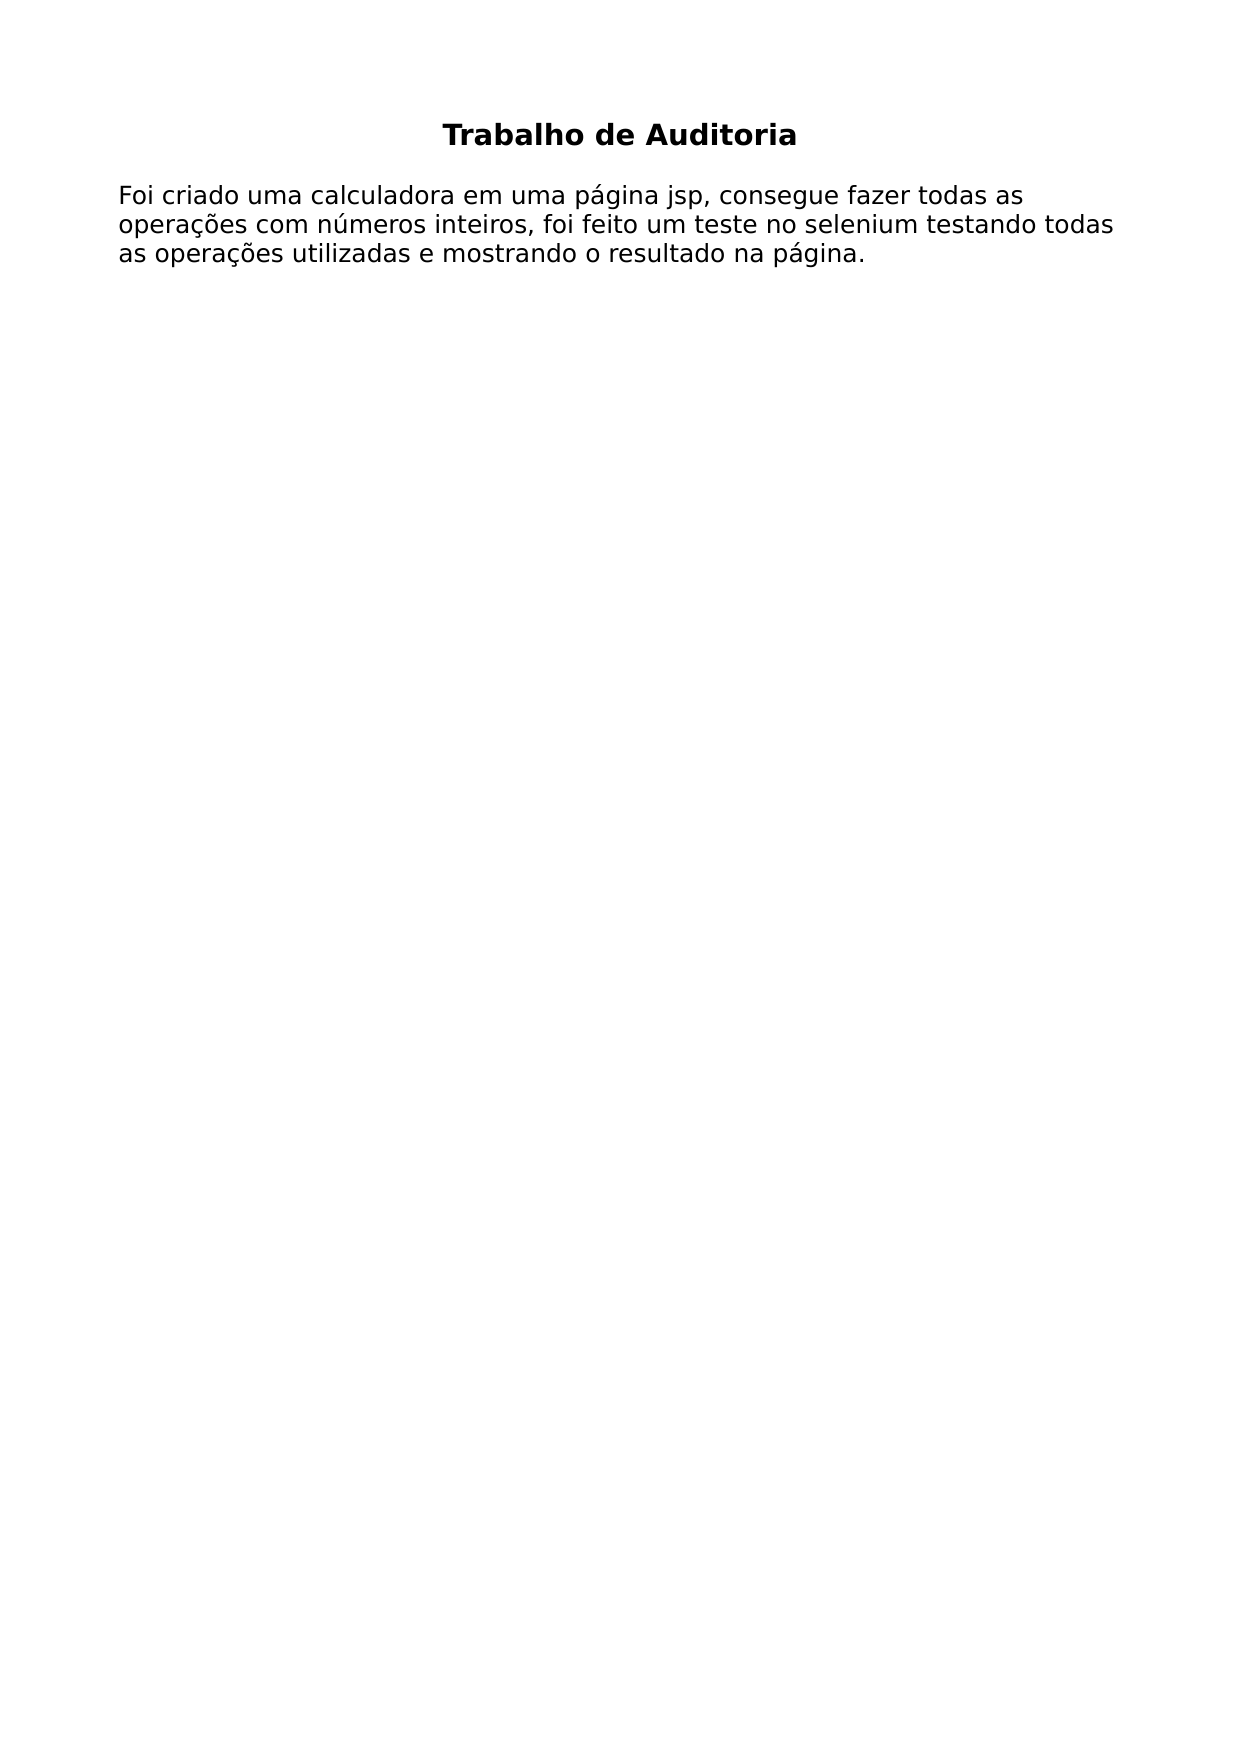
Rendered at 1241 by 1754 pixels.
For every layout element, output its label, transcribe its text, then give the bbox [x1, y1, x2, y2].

text Trabalho de Auditoria [118, 118, 1122, 152]
text Foi criado uma calculadora em uma página jsp, consegue fazer todas as operações com números inteiros, foi feito um teste no selenium testando todas as operações utilizadas e mostrando o resultado na página. [118, 181, 1122, 269]
